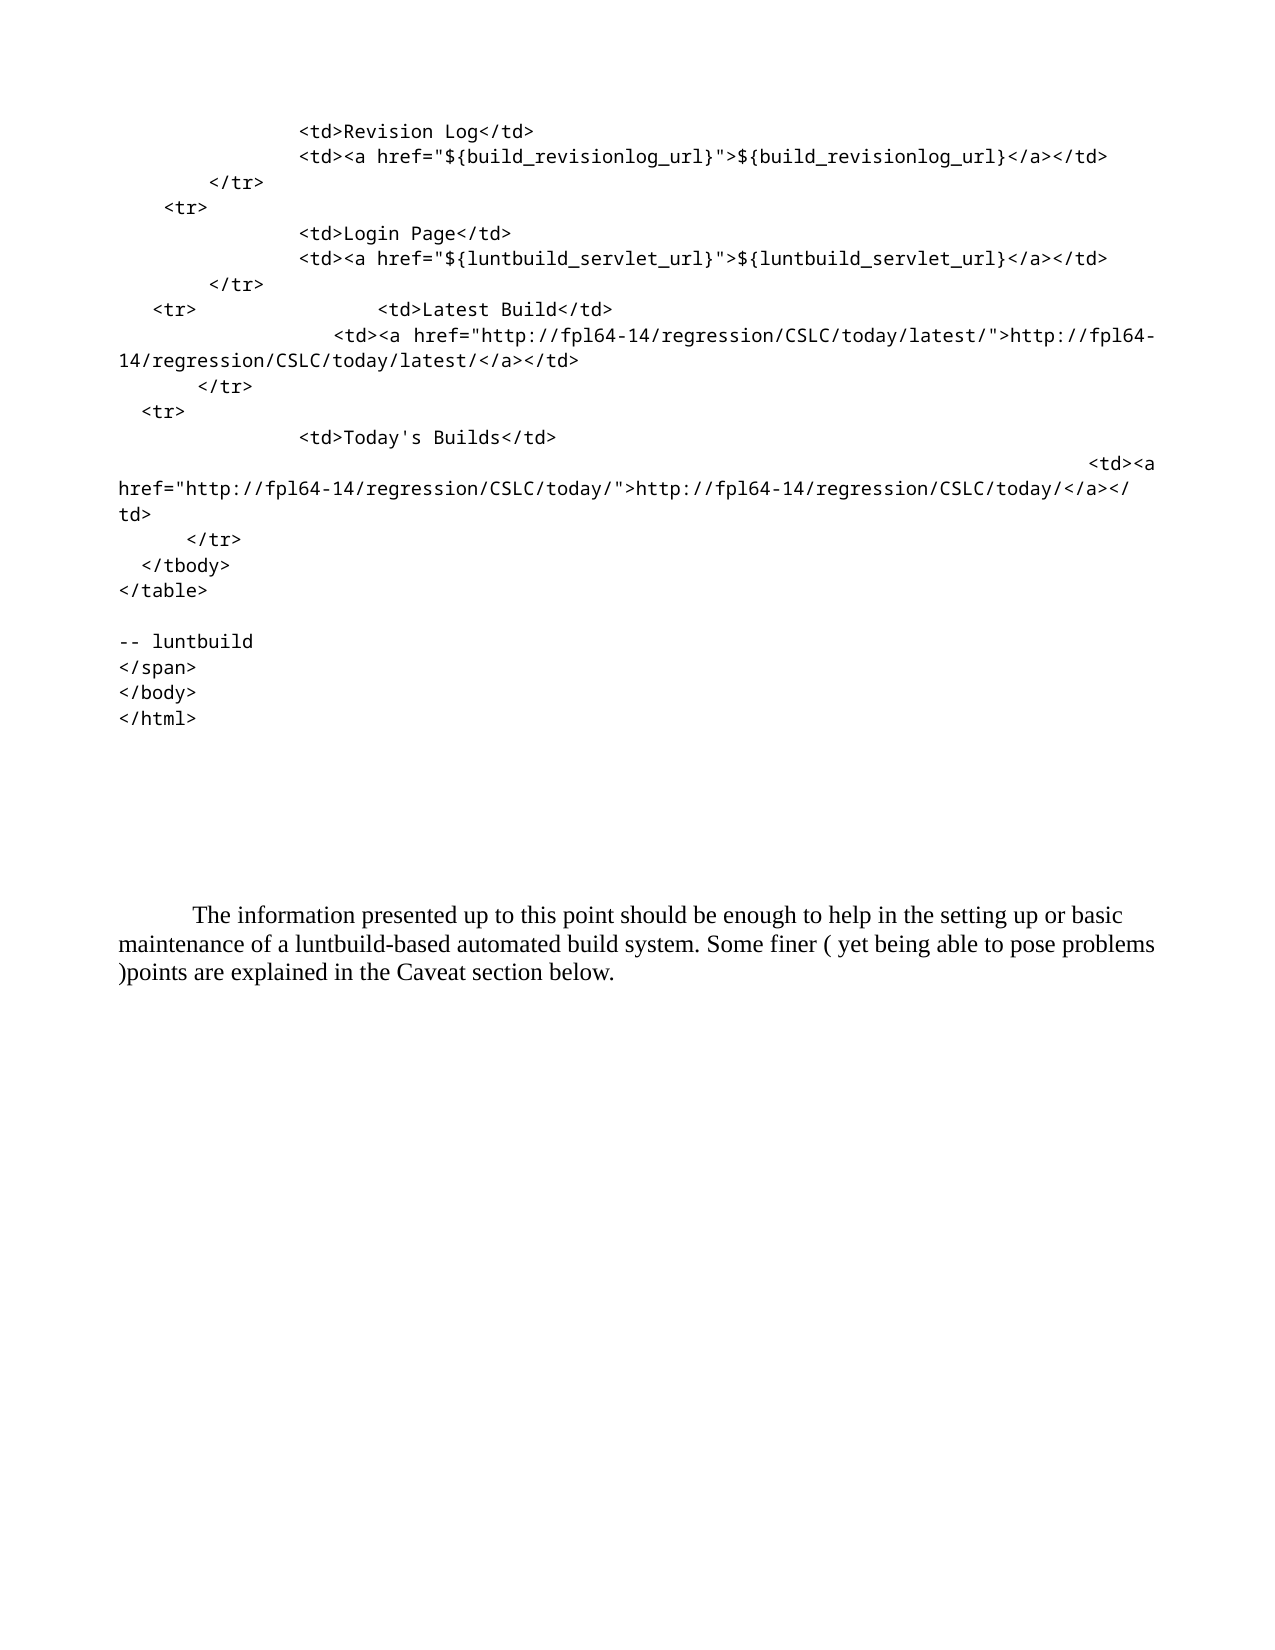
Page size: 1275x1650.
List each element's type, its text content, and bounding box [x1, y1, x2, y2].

text <tr> [118, 195, 1157, 220]
text <td><a href="${build_revisionlog_url}">${build_revisionlog_url}</a></td> [118, 144, 1157, 169]
text <tr> <td>Latest Build</td> [118, 297, 1157, 322]
text <td>Revision Log</td> [118, 118, 1157, 144]
text </tr> [118, 526, 1157, 552]
text </tr> [118, 169, 1157, 195]
text </span> [118, 654, 1157, 679]
text <td>Today's Builds</td> [118, 424, 1157, 450]
text <tr> [118, 399, 1157, 424]
text -- luntbuild [118, 628, 1157, 654]
text <td><a href="http://fpl64-14/regression/CSLC/today/">http://fpl64-14/regression/CSLC/today/</a></td> [118, 450, 1157, 526]
text <td><a href="${luntbuild_servlet_url}">${luntbuild_servlet_url}</a></td> [118, 246, 1157, 271]
text </table> [118, 577, 1157, 603]
text <td><a href="http://fpl64-14/regression/CSLC/today/latest/">http://fpl64-14/regression/CSLC/today/latest/</a></td> [118, 322, 1157, 373]
text </tr> [118, 271, 1157, 297]
text </tbody> [118, 552, 1157, 577]
text </body> [118, 679, 1157, 705]
text <td>Login Page</td> [118, 220, 1157, 246]
text The information presented up to this point should be enough to help in the setting up or basic maintenance of a luntbuild-based automated build system. Some finer ( yet being able to pose problems )points are explained in the Caveat section below. [118, 900, 1157, 986]
text </html> [118, 705, 1157, 731]
text </tr> [118, 373, 1157, 399]
